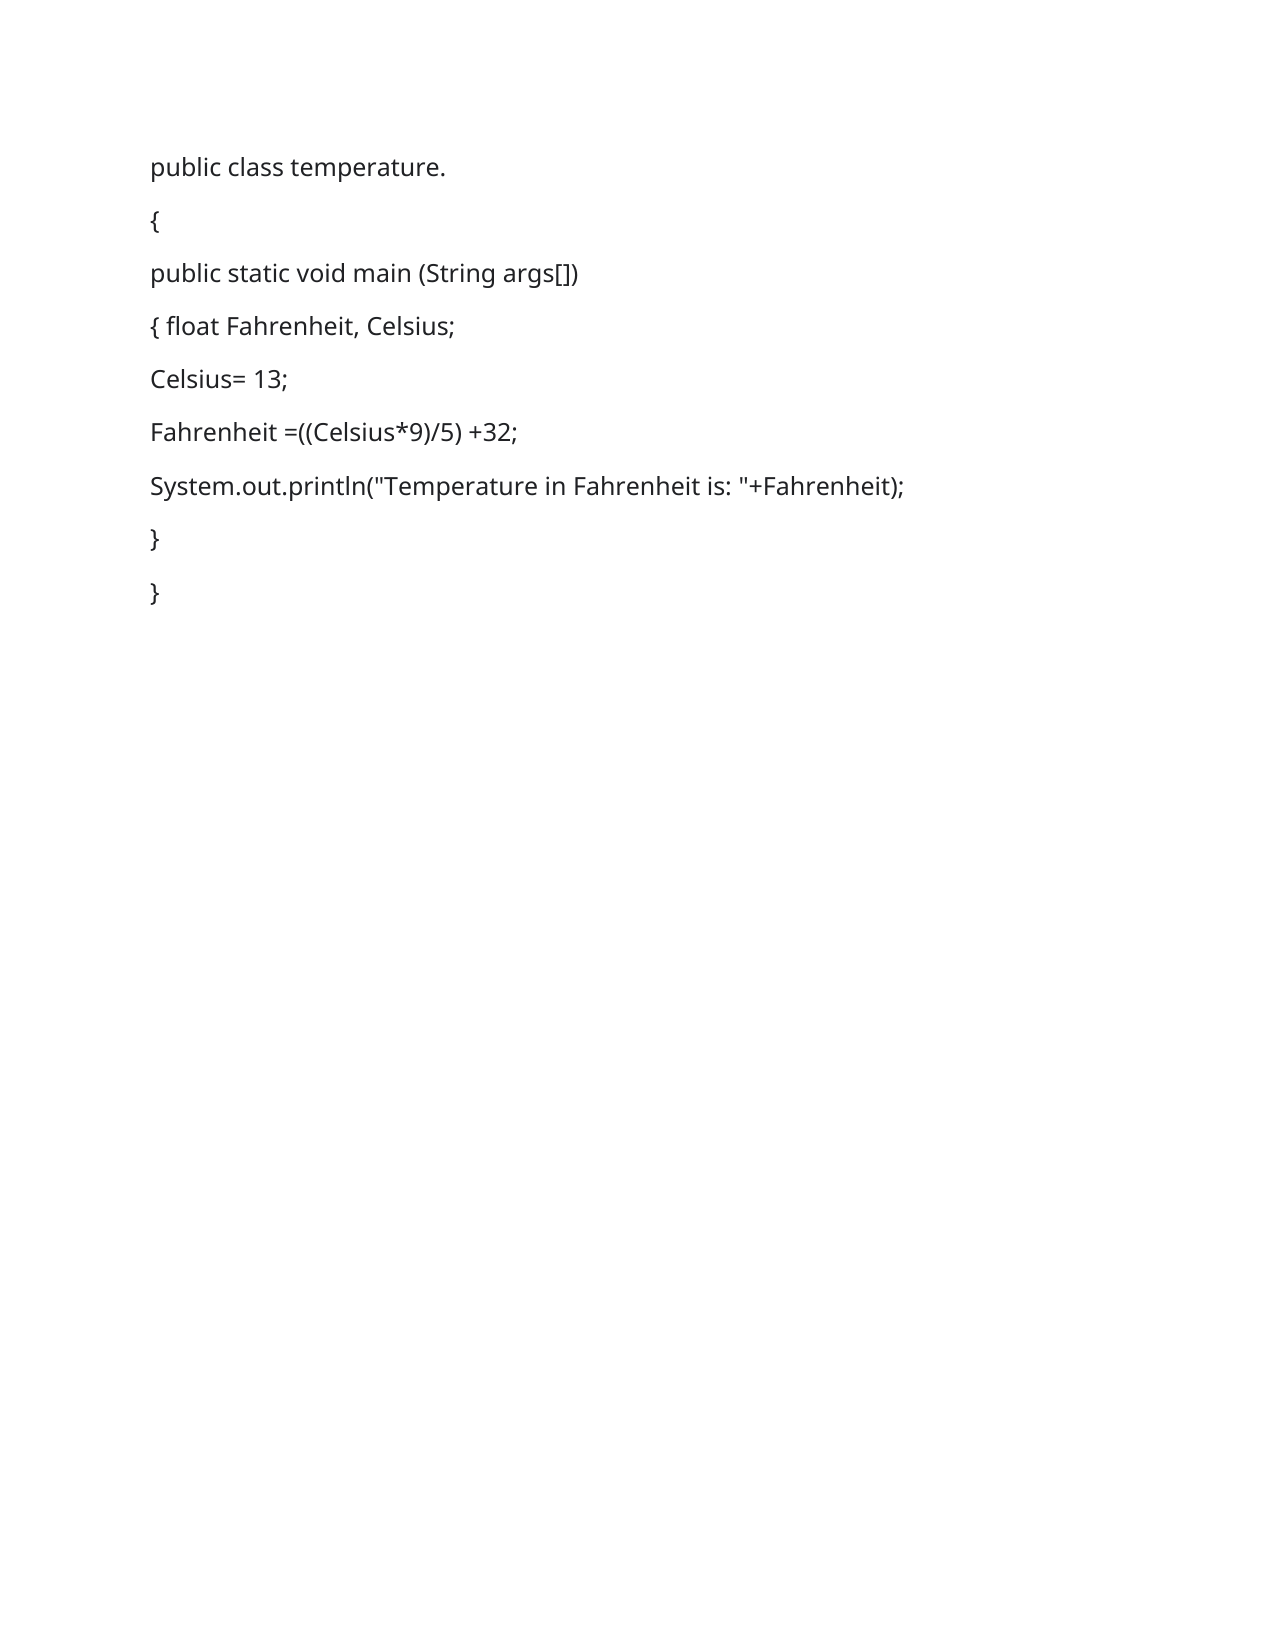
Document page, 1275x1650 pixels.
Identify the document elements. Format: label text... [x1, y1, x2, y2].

text { float Fahrenheit, Celsius; [150, 309, 1125, 343]
text Fahrenheit =((Celsius*9)/5) +32; [150, 415, 1125, 449]
text { [150, 203, 1125, 237]
text public class temperature. [150, 150, 1125, 184]
text System.out.println("Temperature in Fahrenheit is: "+Fahrenheit); [150, 468, 1125, 502]
text } [150, 521, 1125, 555]
text } [150, 574, 1125, 608]
text Celsius= 13; [150, 362, 1125, 396]
text public static void main (String args[]) [150, 256, 1125, 290]
